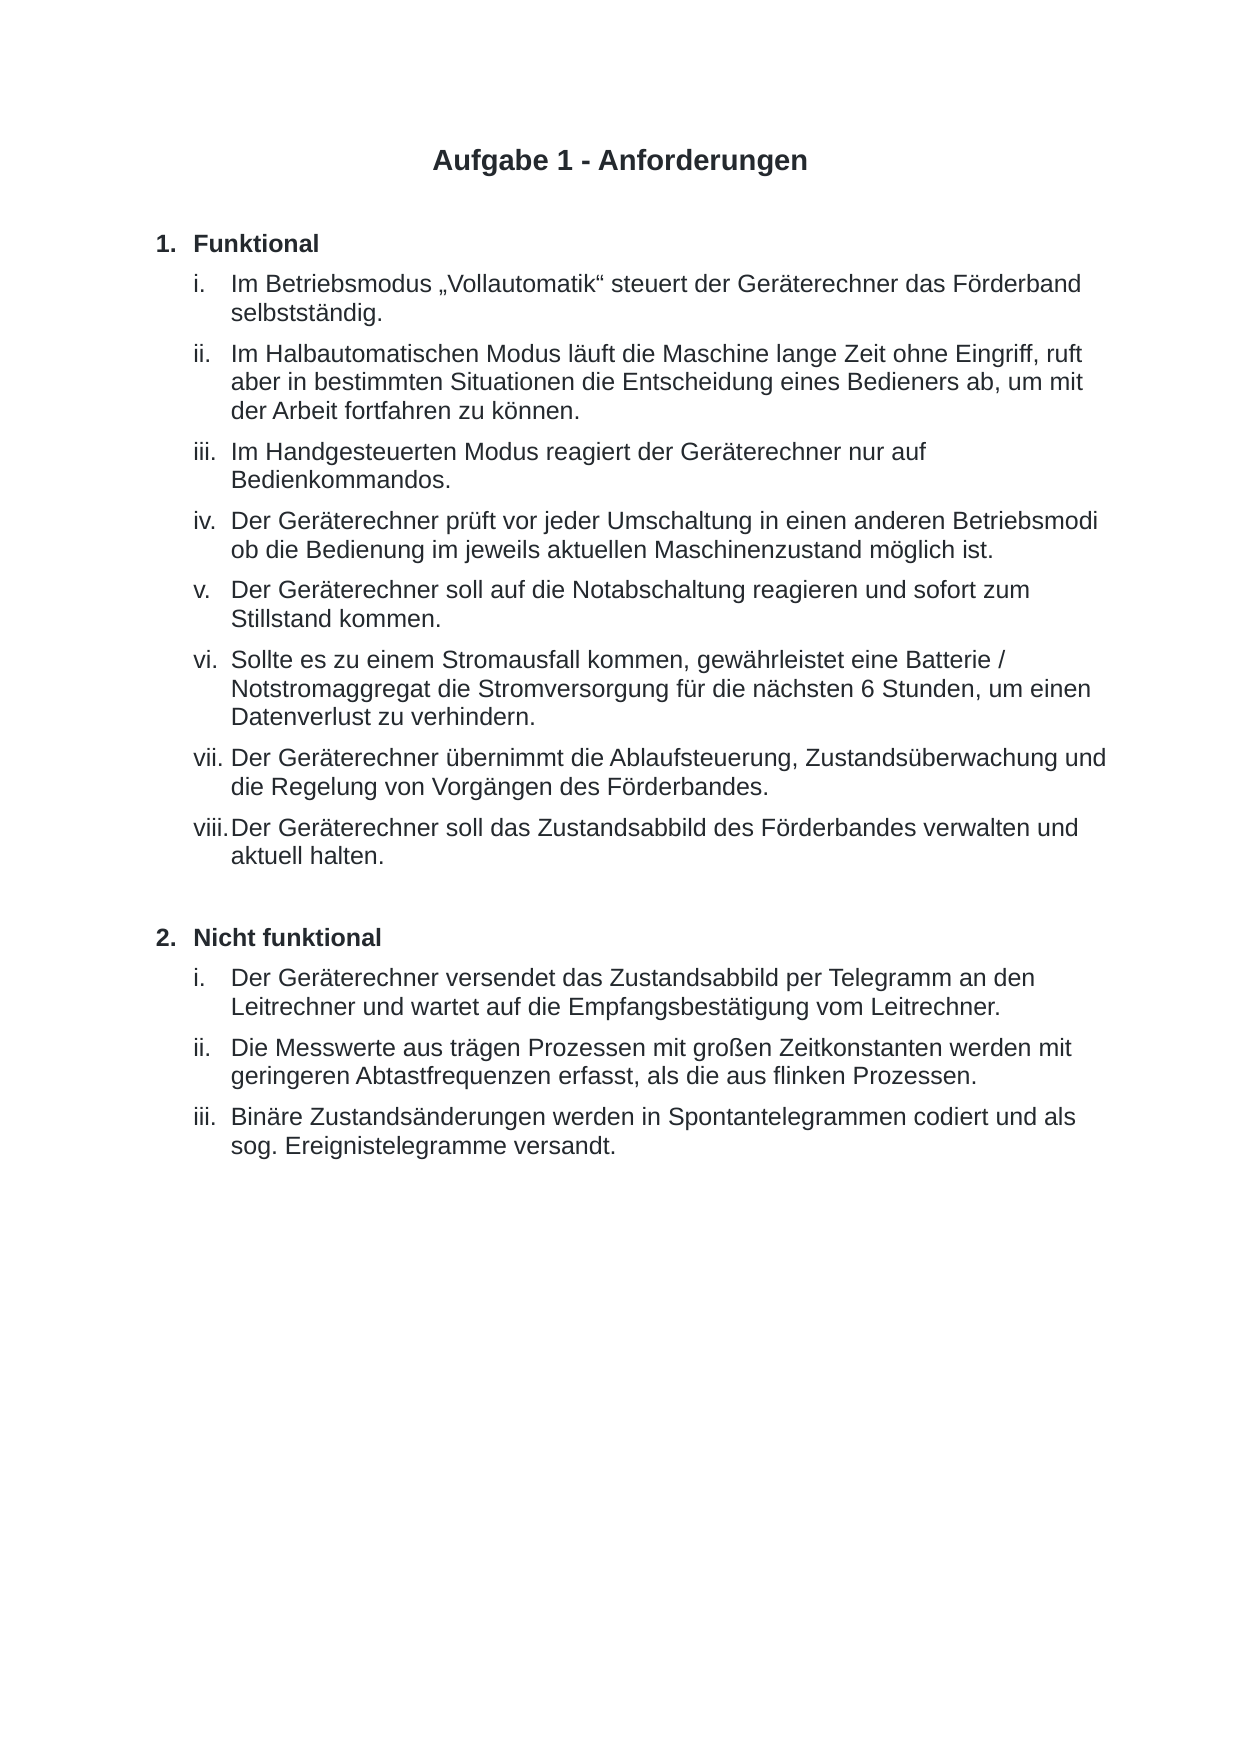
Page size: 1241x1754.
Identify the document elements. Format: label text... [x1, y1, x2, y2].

list Binäre Zustandsänderungen werden in Spontantelegrammen codiert und als sog. Ereignistelegramme versandt. [193, 1102, 1122, 1159]
list Im Handgesteuerten Modus reagiert der Geräterechner nur auf Bedienkommandos. [193, 437, 1122, 494]
subtitle Aufgabe 1 - Anforderungen [118, 143, 1122, 177]
list Nicht funktional [156, 923, 1122, 951]
list Im Betriebsmodus „Vollautomatik“ steuert der Geräterechner das Förderband selbstständig. [193, 269, 1122, 327]
list Der Geräterechner versendet das Zustandsabbild per Telegramm an den Leitrechner und wartet auf die Empfangsbestätigung vom Leitrechner. [193, 963, 1122, 1021]
list Sollte es zu einem Stromausfall kommen, gewährleistet eine Batterie / Notstromaggregat die Stromversorgung für die nächsten 6 Stunden, um einen Datenverlust zu verhindern. [193, 645, 1122, 731]
list Im Halbautomatischen Modus läuft die Maschine lange Zeit ohne Eingriff, ruft aber in bestimmten Situationen die Entscheidung eines Bedieners ab, um mit der Arbeit fortfahren zu können. [193, 339, 1122, 425]
list Der Geräterechner prüft vor jeder Umschaltung in einen anderen Betriebsmodi ob die Bedienung im jeweils aktuellen Maschinenzustand möglich ist. [193, 506, 1122, 564]
list Der Geräterechner übernimmt die Ablaufsteuerung, Zustandsüberwachung und die Regelung von Vorgängen des Förderbandes. [193, 743, 1122, 801]
list Die Messwerte aus trägen Prozessen mit großen Zeitkonstanten werden mit geringeren Abtastfrequenzen erfasst, als die aus flinken Prozessen. [193, 1033, 1122, 1090]
list Funktional [156, 229, 1122, 257]
list Der Geräterechner soll das Zustandsabbild des Förderbandes verwalten und aktuell halten. [193, 813, 1122, 870]
list Der Geräterechner soll auf die Notabschaltung reagieren und sofort zum Stillstand kommen. [193, 576, 1122, 633]
